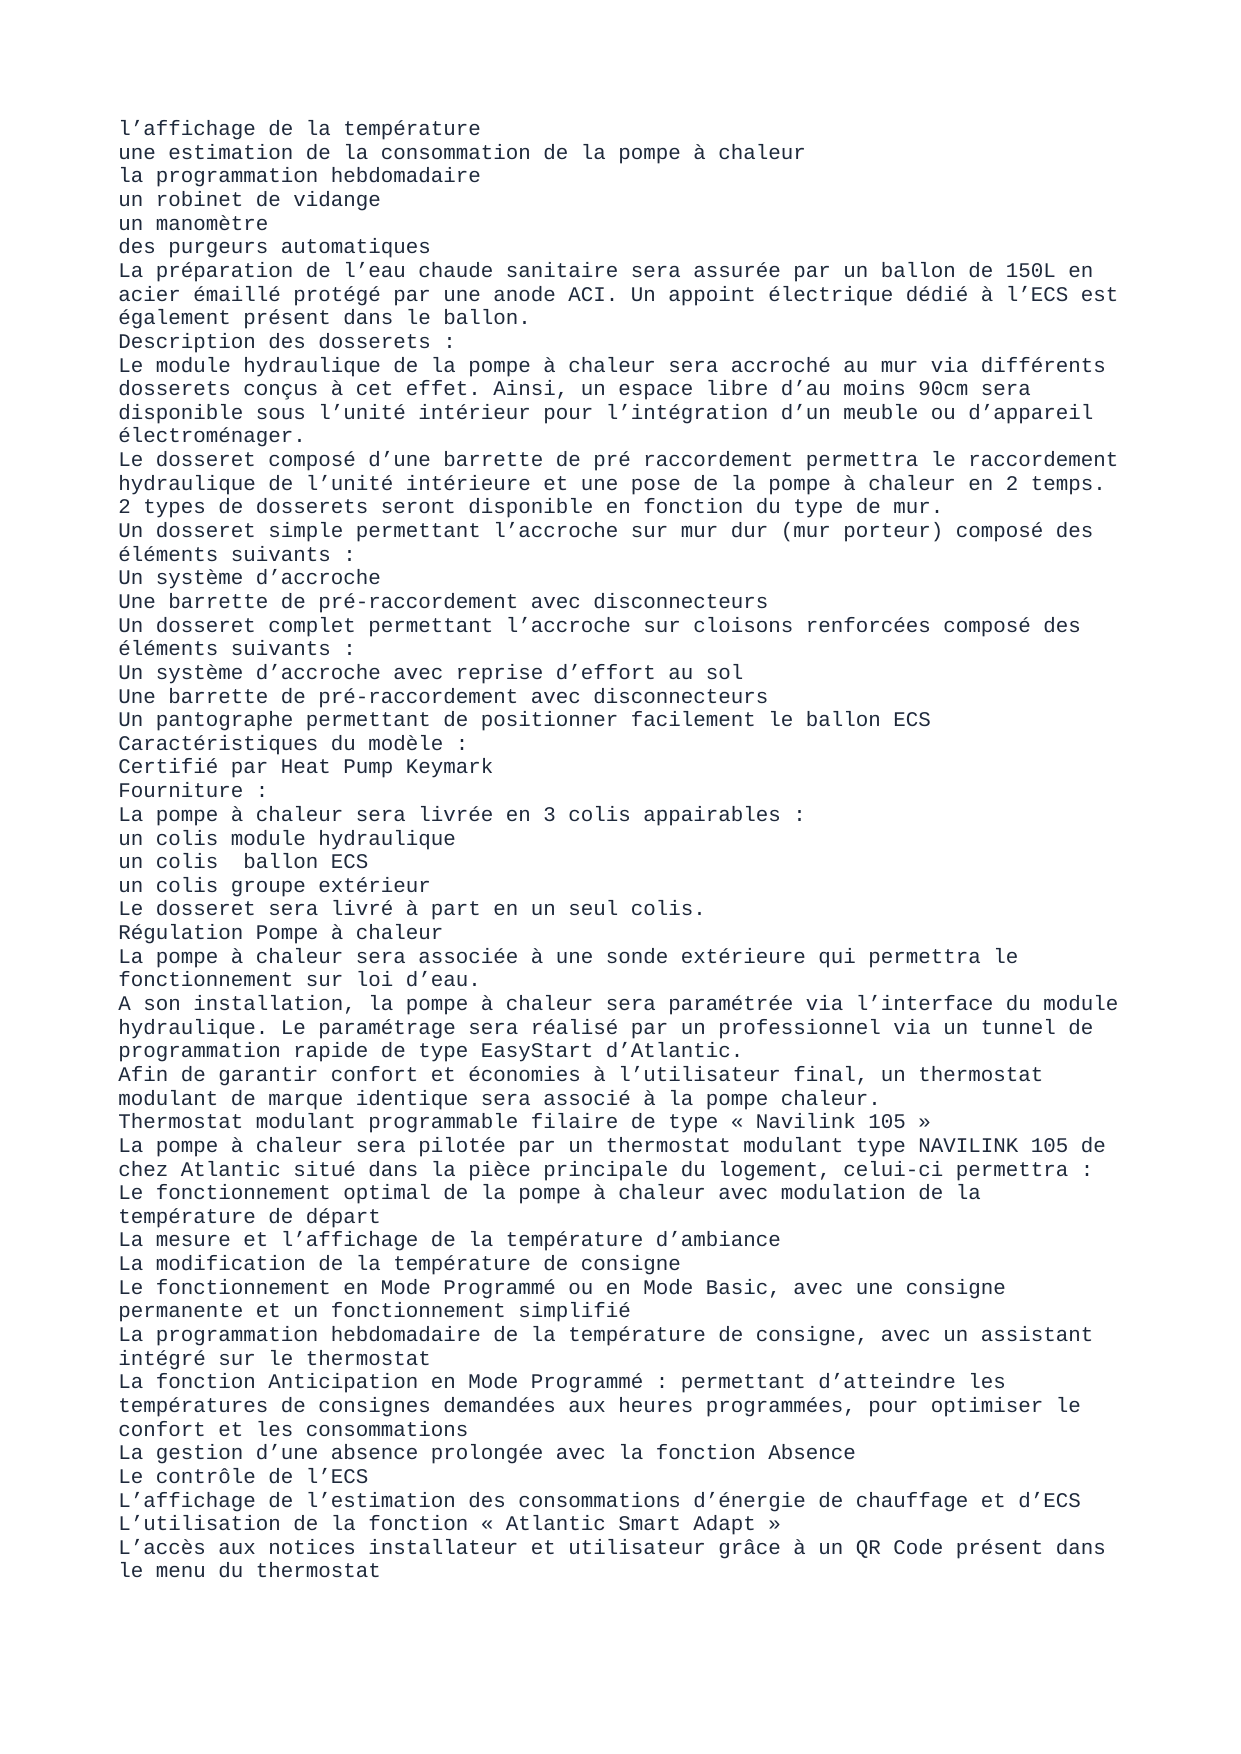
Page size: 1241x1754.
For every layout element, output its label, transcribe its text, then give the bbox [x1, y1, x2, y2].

text un colis ballon ECS [118, 851, 1122, 875]
text un colis groupe extérieur [118, 875, 1122, 898]
text La pompe à chaleur sera pilotée par un thermostat modulant type NAVILINK 105 de chez Atlantic situé dans la pièce principale du logement, celui-ci permettra : [118, 1135, 1122, 1182]
text Afin de garantir confort et économies à l’utilisateur final, un thermostat modulant de marque identique sera associé à la pompe chaleur. [118, 1064, 1122, 1111]
text La préparation de l’eau chaude sanitaire sera assurée par un ballon de 150L en acier émaillé protégé par une anode ACI. Un appoint électrique dédié à l’ECS est également présent dans le ballon. [118, 260, 1122, 331]
text Le fonctionnement en Mode Programmé ou en Mode Basic, avec une consigne permanente et un fonctionnement simplifié [118, 1277, 1122, 1324]
text Le contrôle de l’ECS [118, 1466, 1122, 1489]
text Thermostat modulant programmable filaire de type « Navilink 105 » [118, 1111, 1122, 1135]
text 2 types de dosserets seront disponible en fonction du type de mur. [118, 496, 1122, 520]
text un manomètre [118, 213, 1122, 236]
text La programmation hebdomadaire de la température de consigne, avec un assistant intégré sur le thermostat [118, 1324, 1122, 1371]
text Un dosseret simple permettant l’accroche sur mur dur (mur porteur) composé des éléments suivants : [118, 520, 1122, 567]
text L’affichage de l’estimation des consommations d’énergie de chauffage et d’ECS [118, 1489, 1122, 1513]
text des purgeurs automatiques [118, 236, 1122, 260]
text L’accès aux notices installateur et utilisateur grâce à un QR Code présent dans le menu du thermostat [118, 1537, 1122, 1584]
text Le module hydraulique de la pompe à chaleur sera accroché au mur via différents dosserets conçus à cet effet. Ainsi, un espace libre d’au moins 90cm sera disponible sous l’unité intérieur pour l’intégration d’un meuble ou d’appareil électroménager. [118, 354, 1122, 449]
text une estimation de la consommation de la pompe à chaleur [118, 142, 1122, 165]
text un colis module hydraulique [118, 827, 1122, 851]
text Fourniture : [118, 780, 1122, 804]
text La modification de la température de consigne [118, 1253, 1122, 1277]
text Un système d’accroche [118, 567, 1122, 591]
text La mesure et l’affichage de la température d’ambiance [118, 1229, 1122, 1253]
text Un pantographe permettant de positionner facilement le ballon ECS [118, 709, 1122, 733]
text Le dosseret composé d’une barrette de pré raccordement permettra le raccordement hydraulique de l’unité intérieure et une pose de la pompe à chaleur en 2 temps. [118, 449, 1122, 496]
text Un dosseret complet permettant l’accroche sur cloisons renforcées composé des éléments suivants : [118, 615, 1122, 662]
text La gestion d’une absence prolongée avec la fonction Absence [118, 1442, 1122, 1466]
text Le dosseret sera livré à part en un seul colis. [118, 898, 1122, 922]
text Une barrette de pré-raccordement avec disconnecteurs [118, 686, 1122, 709]
text Description des dosserets : [118, 331, 1122, 354]
text Le fonctionnement optimal de la pompe à chaleur avec modulation de la température de départ [118, 1182, 1122, 1229]
text l’affichage de la température [118, 118, 1122, 142]
text La pompe à chaleur sera associée à une sonde extérieure qui permettra le fonctionnement sur loi d’eau. [118, 946, 1122, 993]
text L’utilisation de la fonction « Atlantic Smart Adapt » [118, 1513, 1122, 1537]
text Régulation Pompe à chaleur [118, 922, 1122, 946]
text Une barrette de pré-raccordement avec disconnecteurs [118, 591, 1122, 615]
text La pompe à chaleur sera livrée en 3 colis appairables : [118, 804, 1122, 827]
text Caractéristiques du modèle : [118, 733, 1122, 757]
text A son installation, la pompe à chaleur sera paramétrée via l’interface du module hydraulique. Le paramétrage sera réalisé par un professionnel via un tunnel de programmation rapide de type EasyStart d’Atlantic. [118, 993, 1122, 1064]
text La fonction Anticipation en Mode Programmé : permettant d’atteindre les températures de consignes demandées aux heures programmées, pour optimiser le confort et les consommations [118, 1371, 1122, 1442]
text Certifié par Heat Pump Keymark [118, 757, 1122, 780]
text la programmation hebdomadaire [118, 165, 1122, 189]
text un robinet de vidange [118, 189, 1122, 213]
text Un système d’accroche avec reprise d’effort au sol [118, 662, 1122, 686]
